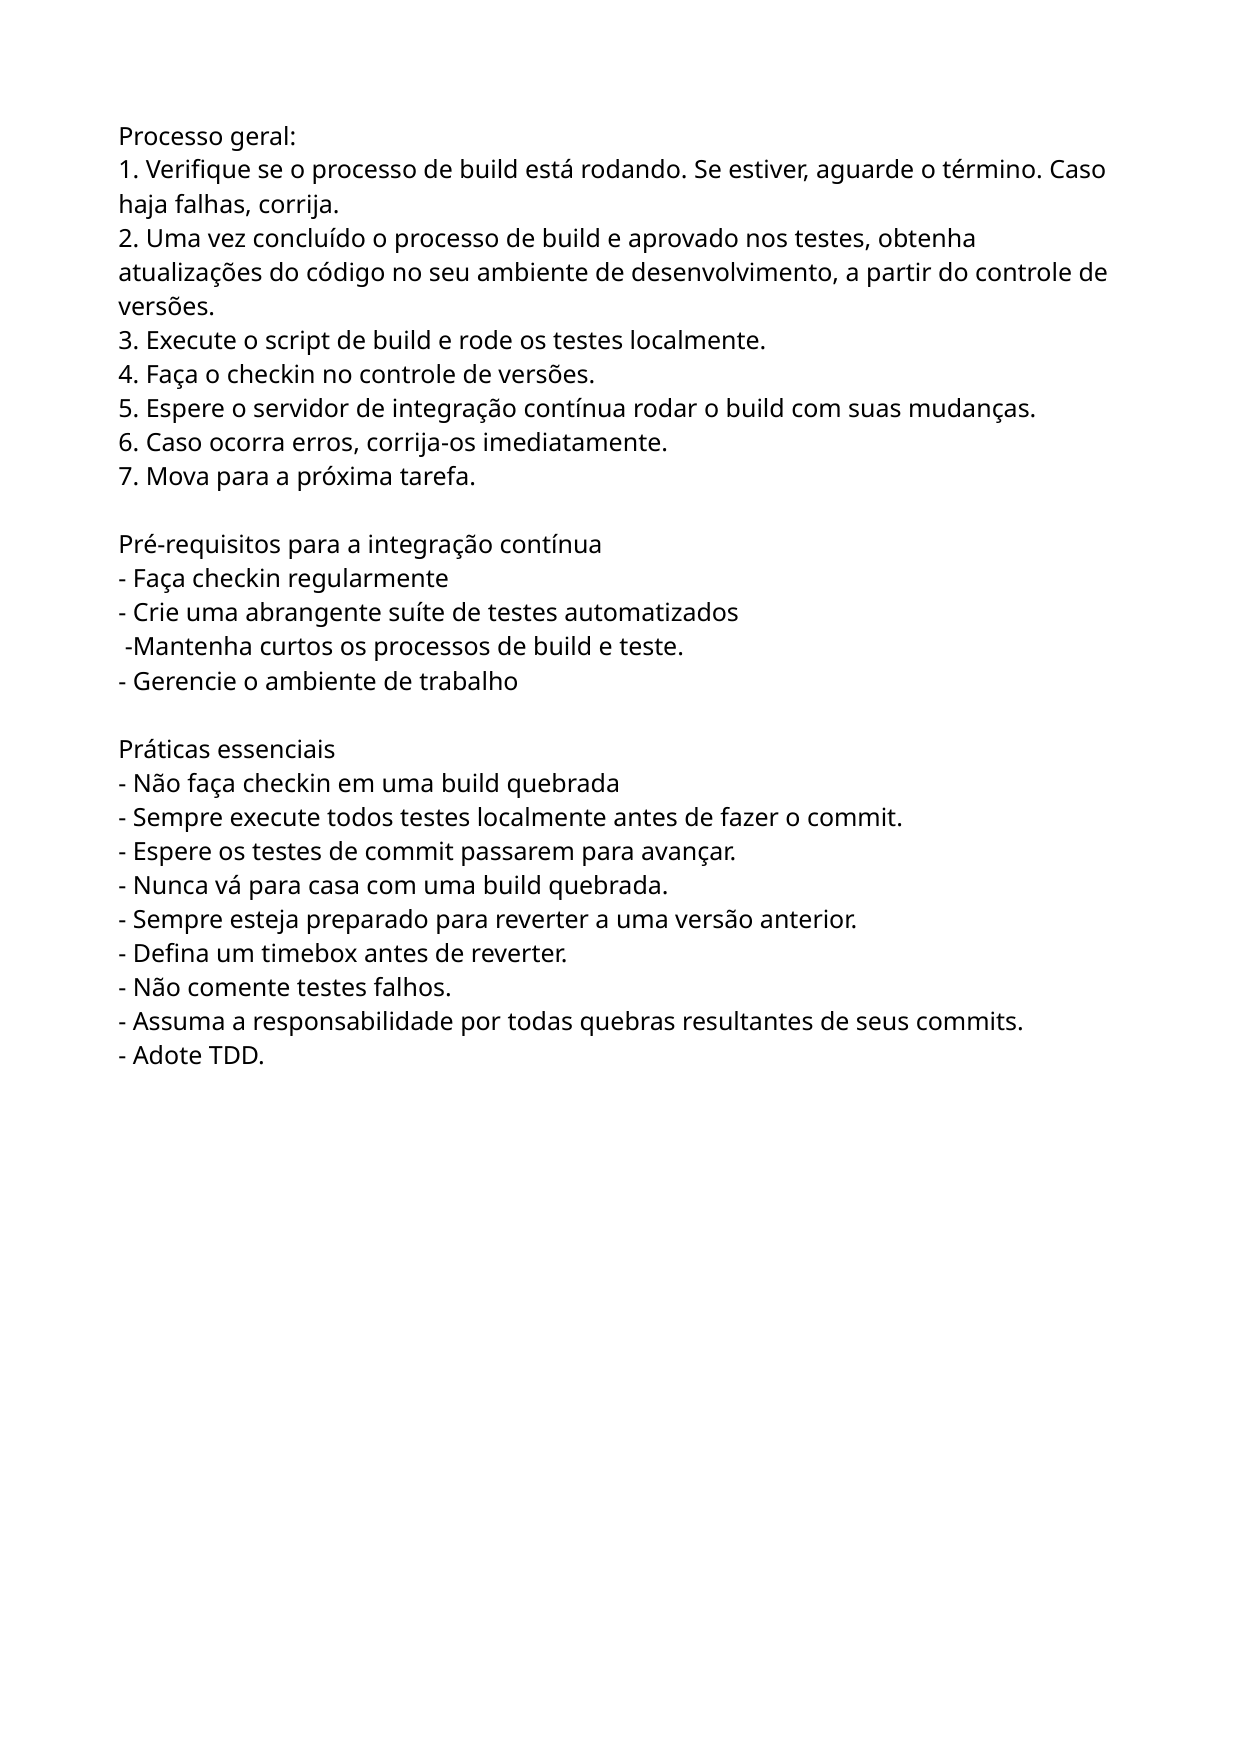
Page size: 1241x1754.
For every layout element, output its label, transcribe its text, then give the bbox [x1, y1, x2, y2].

text - Não comente testes falhos. [118, 970, 1122, 1004]
text - Nunca vá para casa com uma build quebrada. [118, 867, 1122, 902]
text Pré-requisitos para a integração contínua [118, 527, 1122, 561]
text Processo geral: [118, 118, 1122, 152]
text 2. Uma vez concluído o processo de build e aprovado nos testes, obtenha atualizações do código no seu ambiente de desenvolvimento, a partir do controle de versões. [118, 220, 1122, 322]
text -Mantenha curtos os processos de build e teste. [118, 629, 1122, 663]
text 1. Verifique se o processo de build está rodando. Se estiver, aguarde o término. Caso haja falhas, corrija. [118, 152, 1122, 220]
text Práticas essenciais [118, 731, 1122, 765]
text - Sempre esteja preparado para reverter a uma versão anterior. [118, 902, 1122, 936]
text 6. Caso ocorra erros, corrija-os imediatamente. [118, 425, 1122, 459]
text - Assuma a responsabilidade por todas quebras resultantes de seus commits. [118, 1004, 1122, 1038]
text 7. Mova para a próxima tarefa. [118, 459, 1122, 493]
text - Não faça checkin em uma build quebrada [118, 765, 1122, 799]
text - Sempre execute todos testes localmente antes de fazer o commit. [118, 799, 1122, 833]
text - Gerencie o ambiente de trabalho [118, 663, 1122, 697]
text - Espere os testes de commit passarem para avançar. [118, 833, 1122, 867]
text - Faça checkin regularmente [118, 561, 1122, 595]
text 3. Execute o script de build e rode os testes localmente. [118, 322, 1122, 357]
text - Crie uma abrangente suíte de testes automatizados [118, 595, 1122, 629]
text 5. Espere o servidor de integração contínua rodar o build com suas mudanças. [118, 391, 1122, 425]
text - Defina um timebox antes de reverter. [118, 936, 1122, 970]
text - Adote TDD. [118, 1038, 1122, 1072]
text 4. Faça o checkin no controle de versões. [118, 357, 1122, 391]
